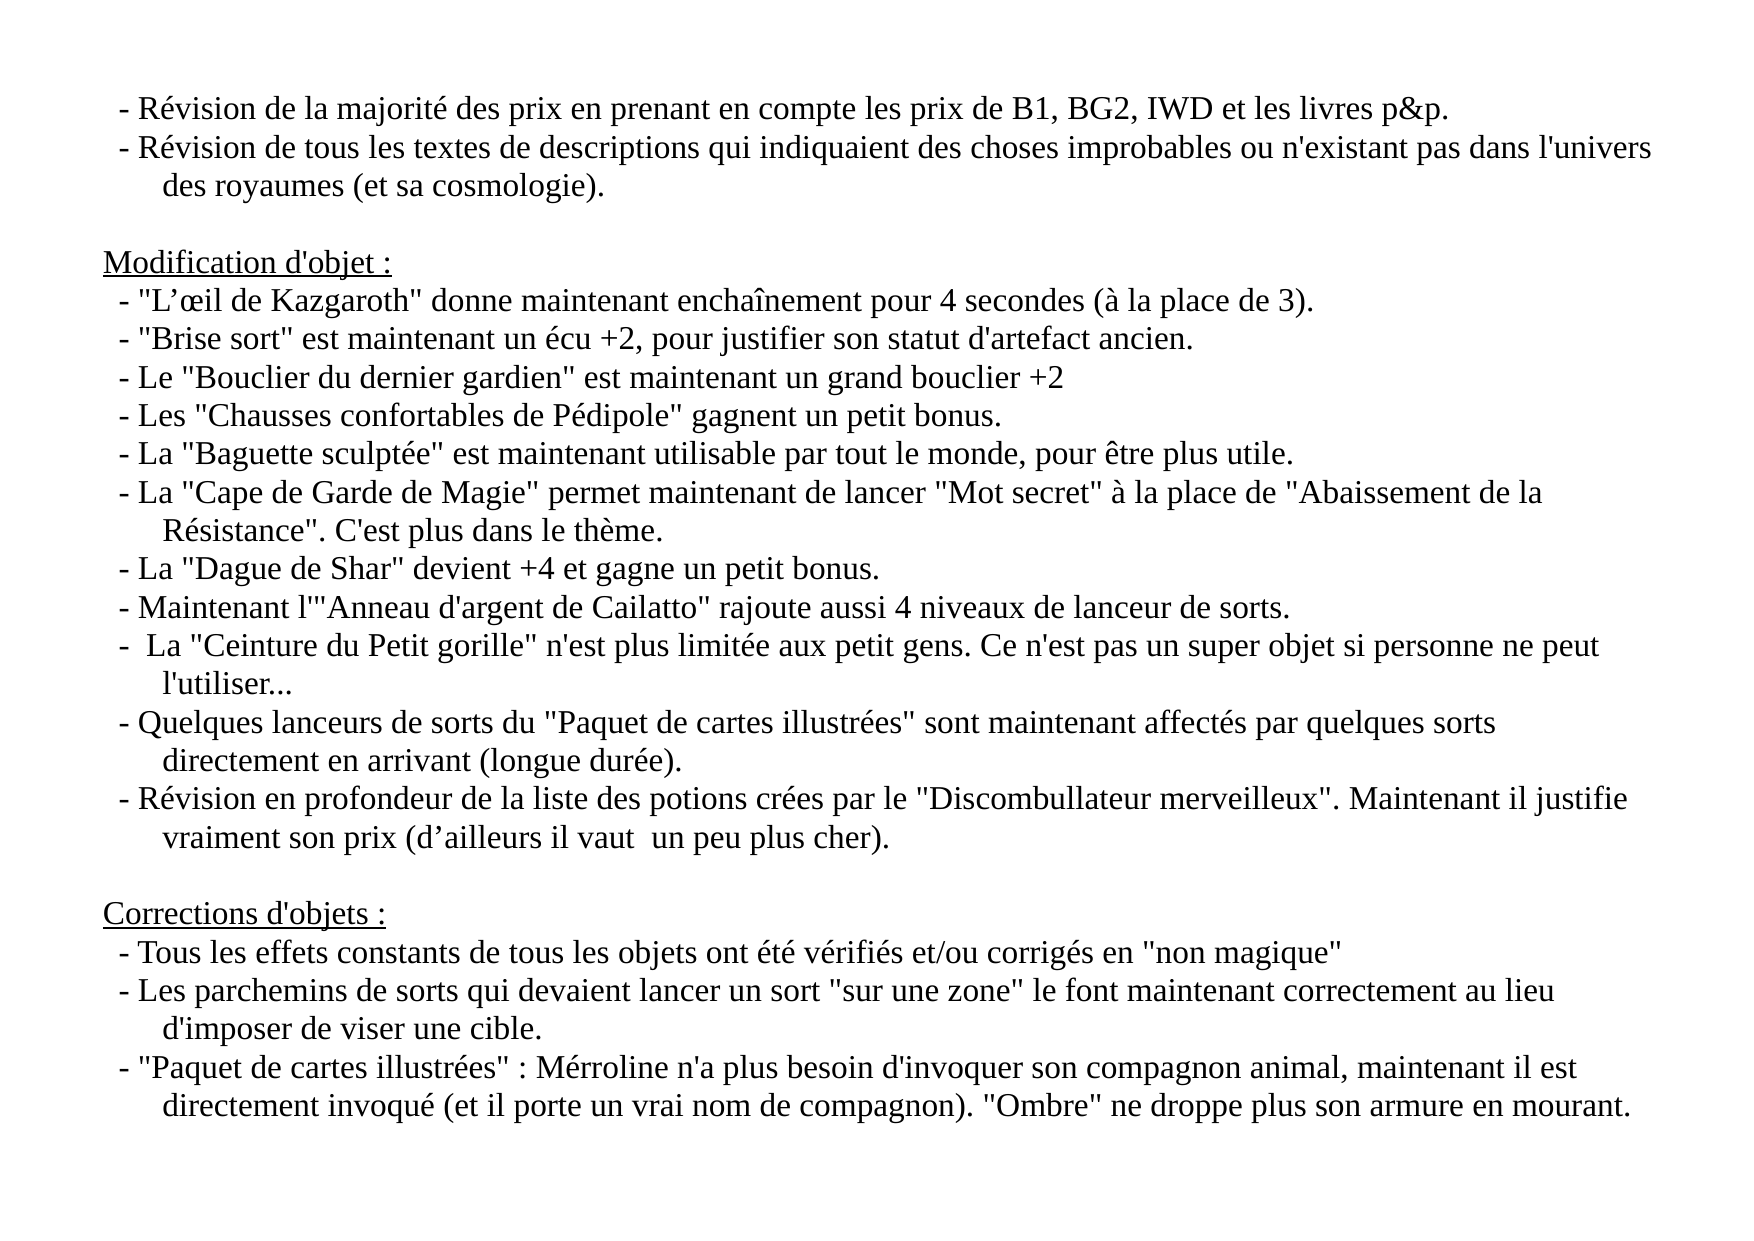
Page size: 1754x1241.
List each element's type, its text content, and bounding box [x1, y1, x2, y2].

text - "Brise sort" est maintenant un écu +2, pour justifier son statut d'artefact ancien. [88, 318, 1665, 357]
text - La "Cape de Garde de Magie" permet maintenant de lancer "Mot secret" à la place de "Abaissement de la Résistance". C'est plus dans le thème. [88, 472, 1665, 548]
text - La "Ceinture du Petit gorille" n'est plus limitée aux petit gens. Ce n'est pas un super objet si personne ne peut l'utiliser... [88, 625, 1665, 702]
text - Tous les effets constants de tous les objets ont été vérifiés et/ou corrigés en "non magique" [88, 932, 1665, 970]
text - "L’œil de Kazgaroth" donne maintenant enchaînement pour 4 secondes (à la place de 3). [88, 280, 1665, 318]
text - La "Baguette sculptée" est maintenant utilisable par tout le monde, pour être plus utile. [88, 433, 1665, 472]
text - La "Dague de Shar" devient +4 et gagne un petit bonus. [88, 548, 1665, 587]
text - Maintenant l'"Anneau d'argent de Cailatto" rajoute aussi 4 niveaux de lanceur de sorts. [88, 587, 1665, 625]
text - Révision de tous les textes de descriptions qui indiquaient des choses improbables ou n'existant pas dans l'univers des royaumes (et sa cosmologie). [88, 127, 1665, 203]
text - Les parchemins de sorts qui devaient lancer un sort "sur une zone" le font maintenant correctement au lieu d'imposer de viser une cible. [88, 970, 1665, 1047]
text - Les "Chausses confortables de Pédipole" gagnent un petit bonus. [88, 395, 1665, 433]
text Modification d'objet : [88, 242, 1665, 280]
text Corrections d'objets : [88, 893, 1665, 932]
text - Révision de la majorité des prix en prenant en compte les prix de B1, BG2, IWD et les livres p&p. [88, 88, 1665, 127]
text - "Paquet de cartes illustrées" : Mérroline n'a plus besoin d'invoquer son compagnon animal, maintenant il est directement invoqué (et il porte un vrai nom de compagnon). "Ombre" ne droppe plus son armure en mourant. [88, 1047, 1665, 1123]
text - Quelques lanceurs de sorts du "Paquet de cartes illustrées" sont maintenant affectés par quelques sorts directement en arrivant (longue durée). [88, 702, 1665, 778]
text - Révision en profondeur de la liste des potions crées par le "Discombullateur merveilleux". Maintenant il justifie vraiment son prix (d’ailleurs il vaut un peu plus cher). [88, 778, 1665, 855]
text - Le "Bouclier du dernier gardien" est maintenant un grand bouclier +2 [88, 357, 1665, 395]
